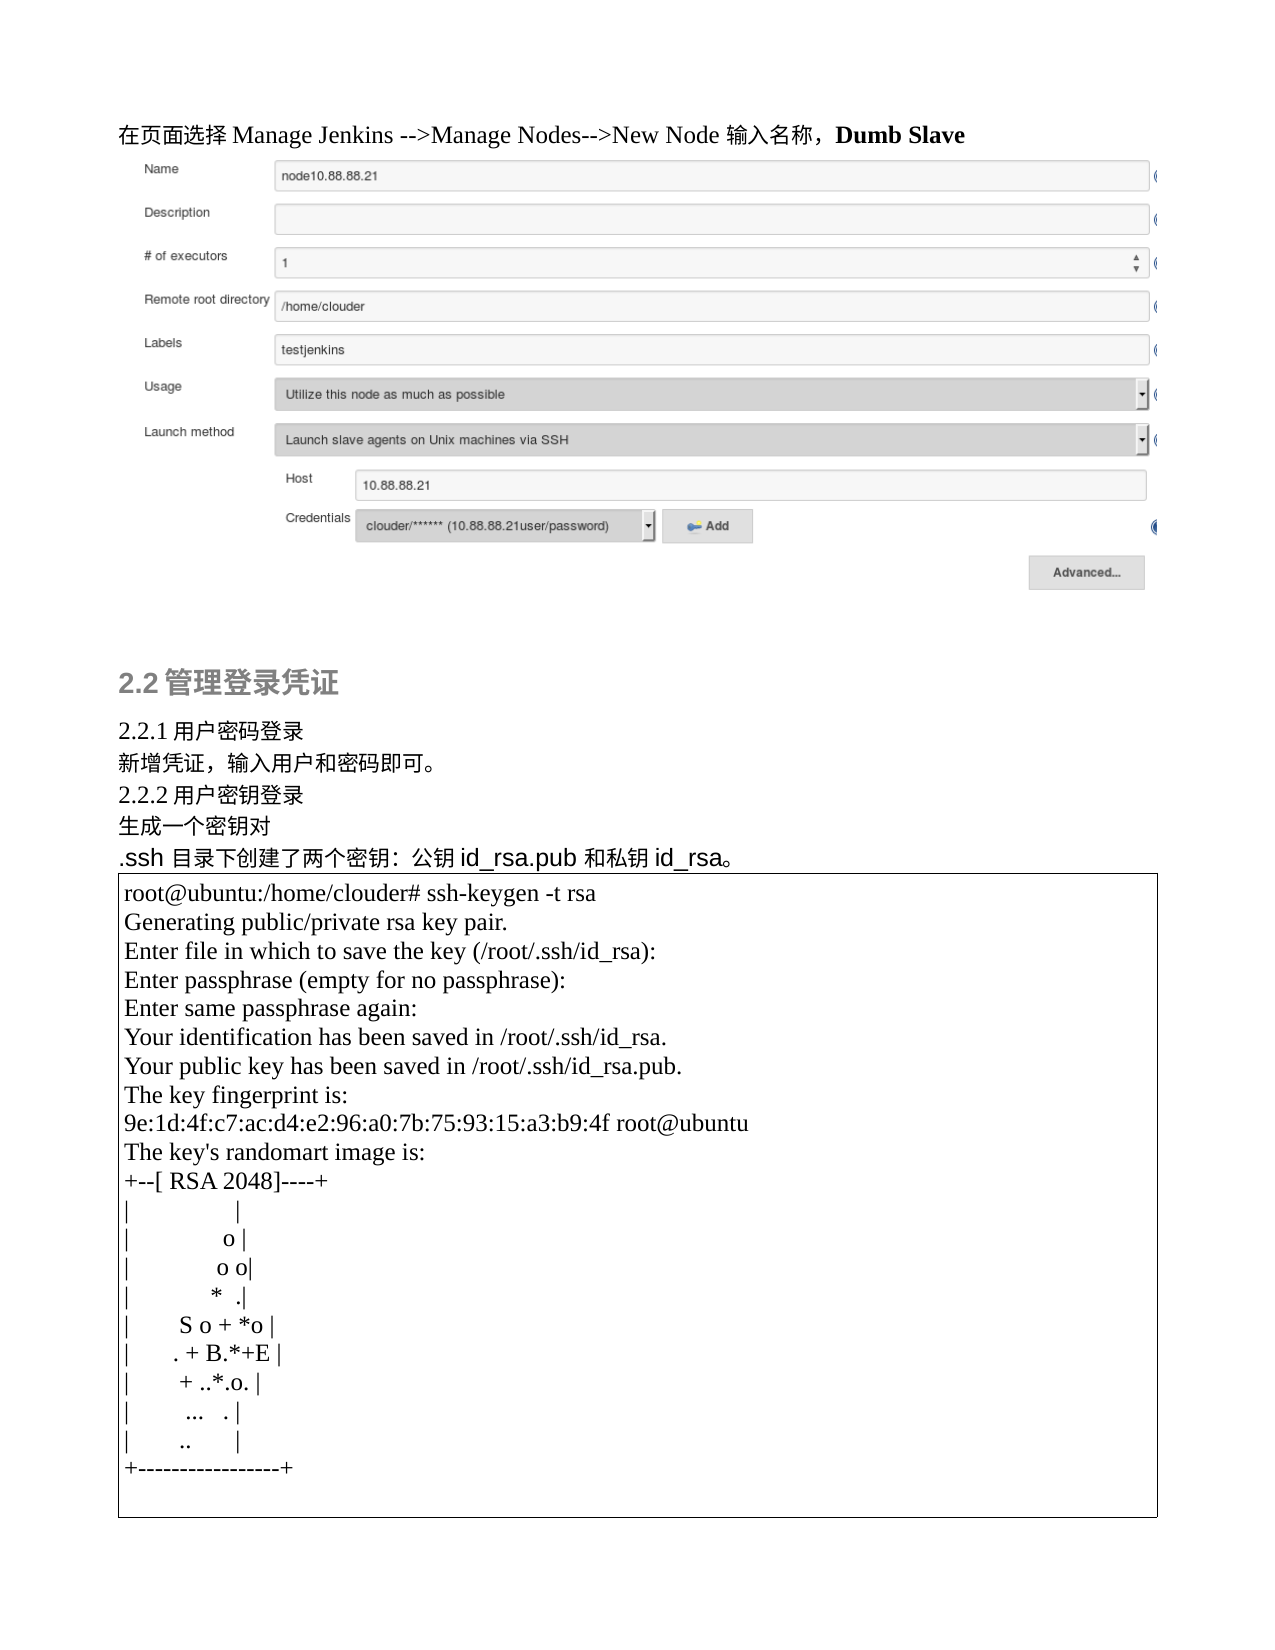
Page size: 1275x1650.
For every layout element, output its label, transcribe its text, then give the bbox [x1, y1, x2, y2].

text 在页面选择Manage Jenkins -->Manage Nodes-->New Node 输入名称，Dumb Slave [118, 118, 1157, 149]
table_header root@ubuntu:/home/clouder# ssh-keygen -t rsa Generating public/private rsa key pair. Enter file in which to save the key (/root/.ssh/id_rsa): Enter passphrase (empty for no passphrase): Enter same passphrase again: Your identification has been saved in /root/.ssh/id_rsa. Your public key has been saved in /root/.ssh/id_rsa.pub. The key fingerprint is: 9e:1d:4f:c7:ac:d4:e2:96:a0:7b:75:93:15:a3:b9:4f root@ubuntu The key's randomart image is: +--[ RSA 2048]----+ | | | o | | o o| | * .| | S o + *o | | . + B.*+E | | + ..*.o. | | ... . | | .. | +-----------------+ [119, 874, 1157, 1517]
text 2.2.1用户密码登录 [118, 714, 1157, 746]
text 新增凭证，输入用户和密码即可。 [118, 746, 1157, 778]
text 2.2.2用户密钥登录 [118, 778, 1157, 809]
text .ssh 目录下创建了两个密钥：公钥 id_rsa.pub 和私钥 id_rsa。 [118, 841, 1157, 873]
subtitle 2.2管理登录凭证 [118, 659, 1157, 702]
picture [118, 149, 1157, 599]
text 生成一个密钥对 [118, 809, 1157, 841]
